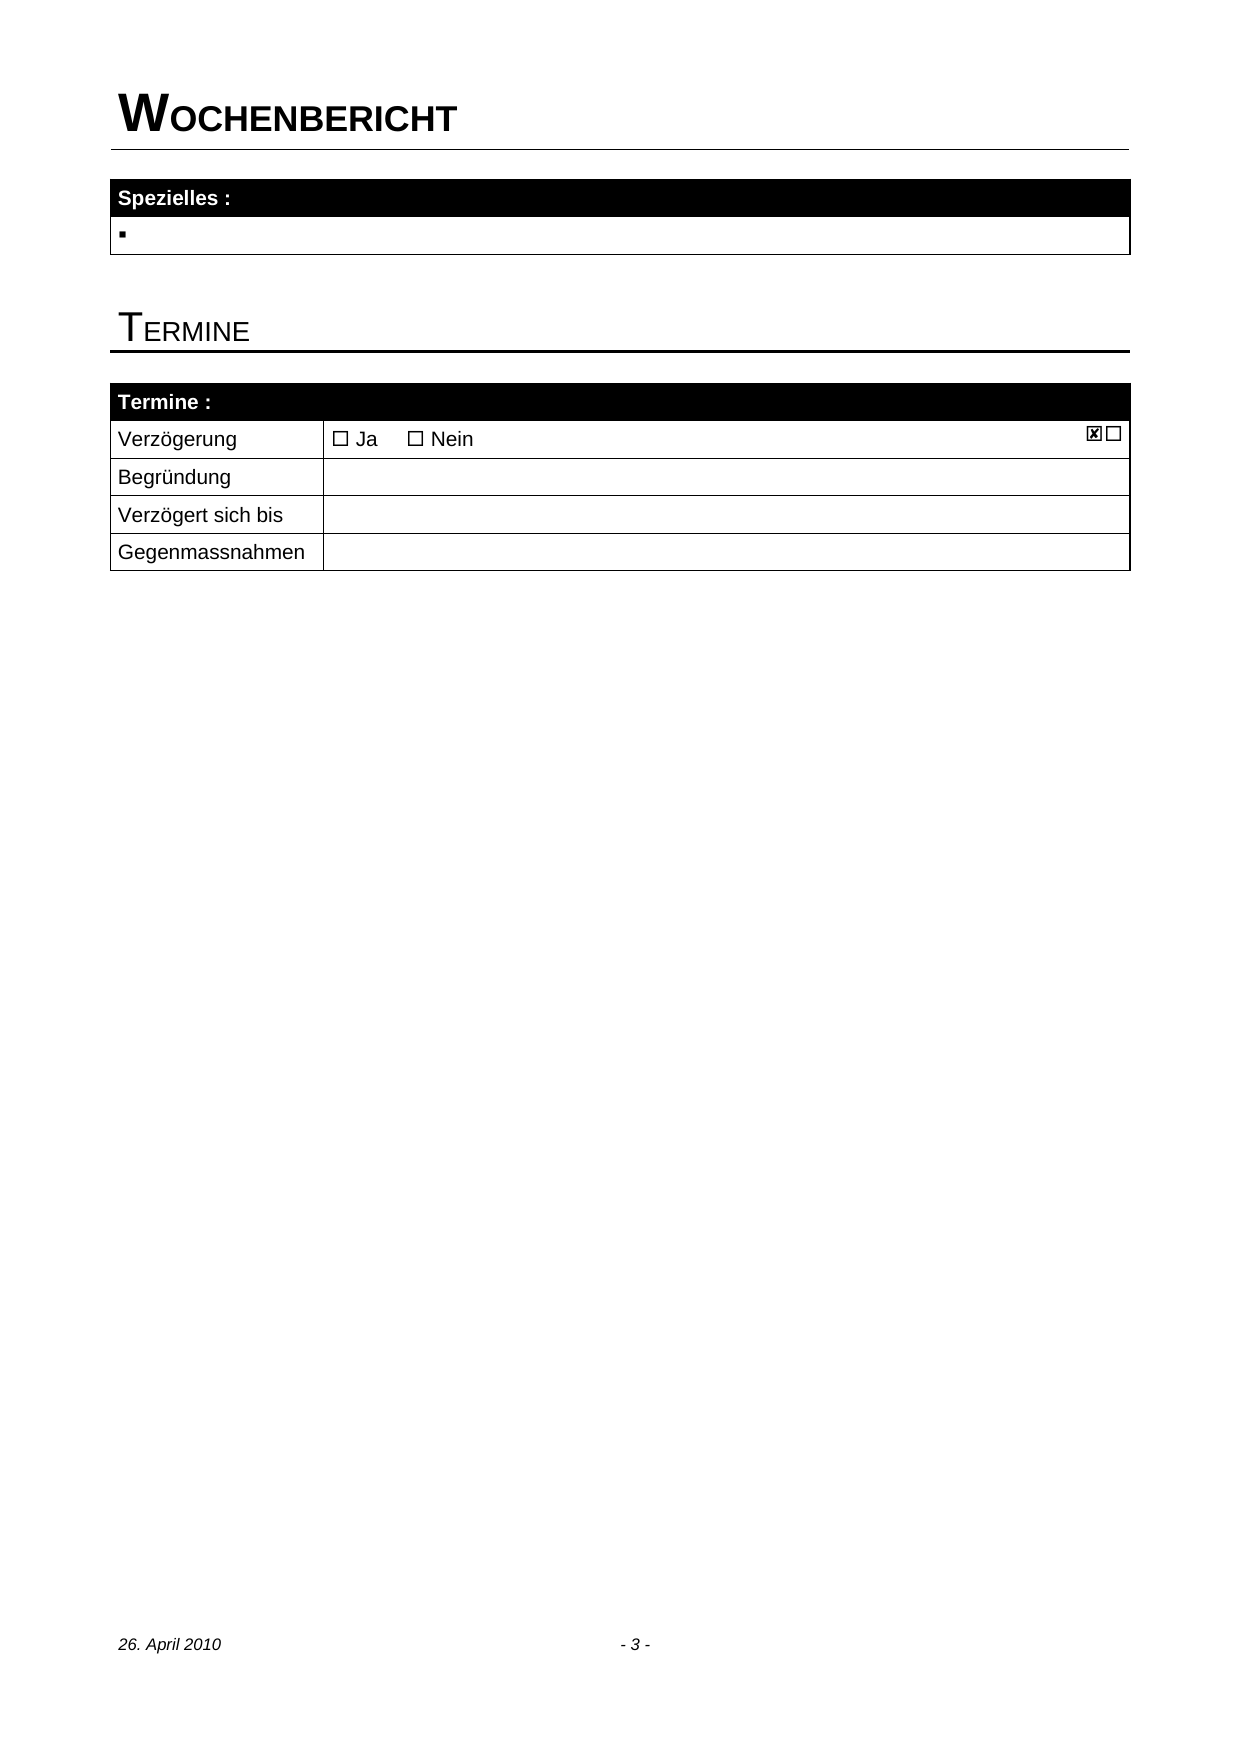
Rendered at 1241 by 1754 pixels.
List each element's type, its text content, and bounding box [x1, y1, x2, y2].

table_cell Verzögerung [111, 421, 323, 458]
table_cell [324, 459, 1129, 495]
table_cell Termine [110, 255, 530, 350]
table_cell  Ja [324, 421, 399, 458]
table_header Spezielles : [111, 180, 1129, 216]
table_cell [324, 496, 1129, 533]
table_cell Gegenmassnahmen [111, 534, 323, 570]
table_header Termine : [111, 384, 1129, 420]
table_cell Verzögert sich bis [111, 496, 323, 533]
table_cell  [493, 421, 1129, 458]
table_cell Begründung [111, 459, 323, 495]
table_cell [530, 255, 1130, 350]
table_cell [324, 534, 1129, 570]
table_cell  Nein [399, 421, 493, 458]
table_cell [111, 217, 1129, 253]
